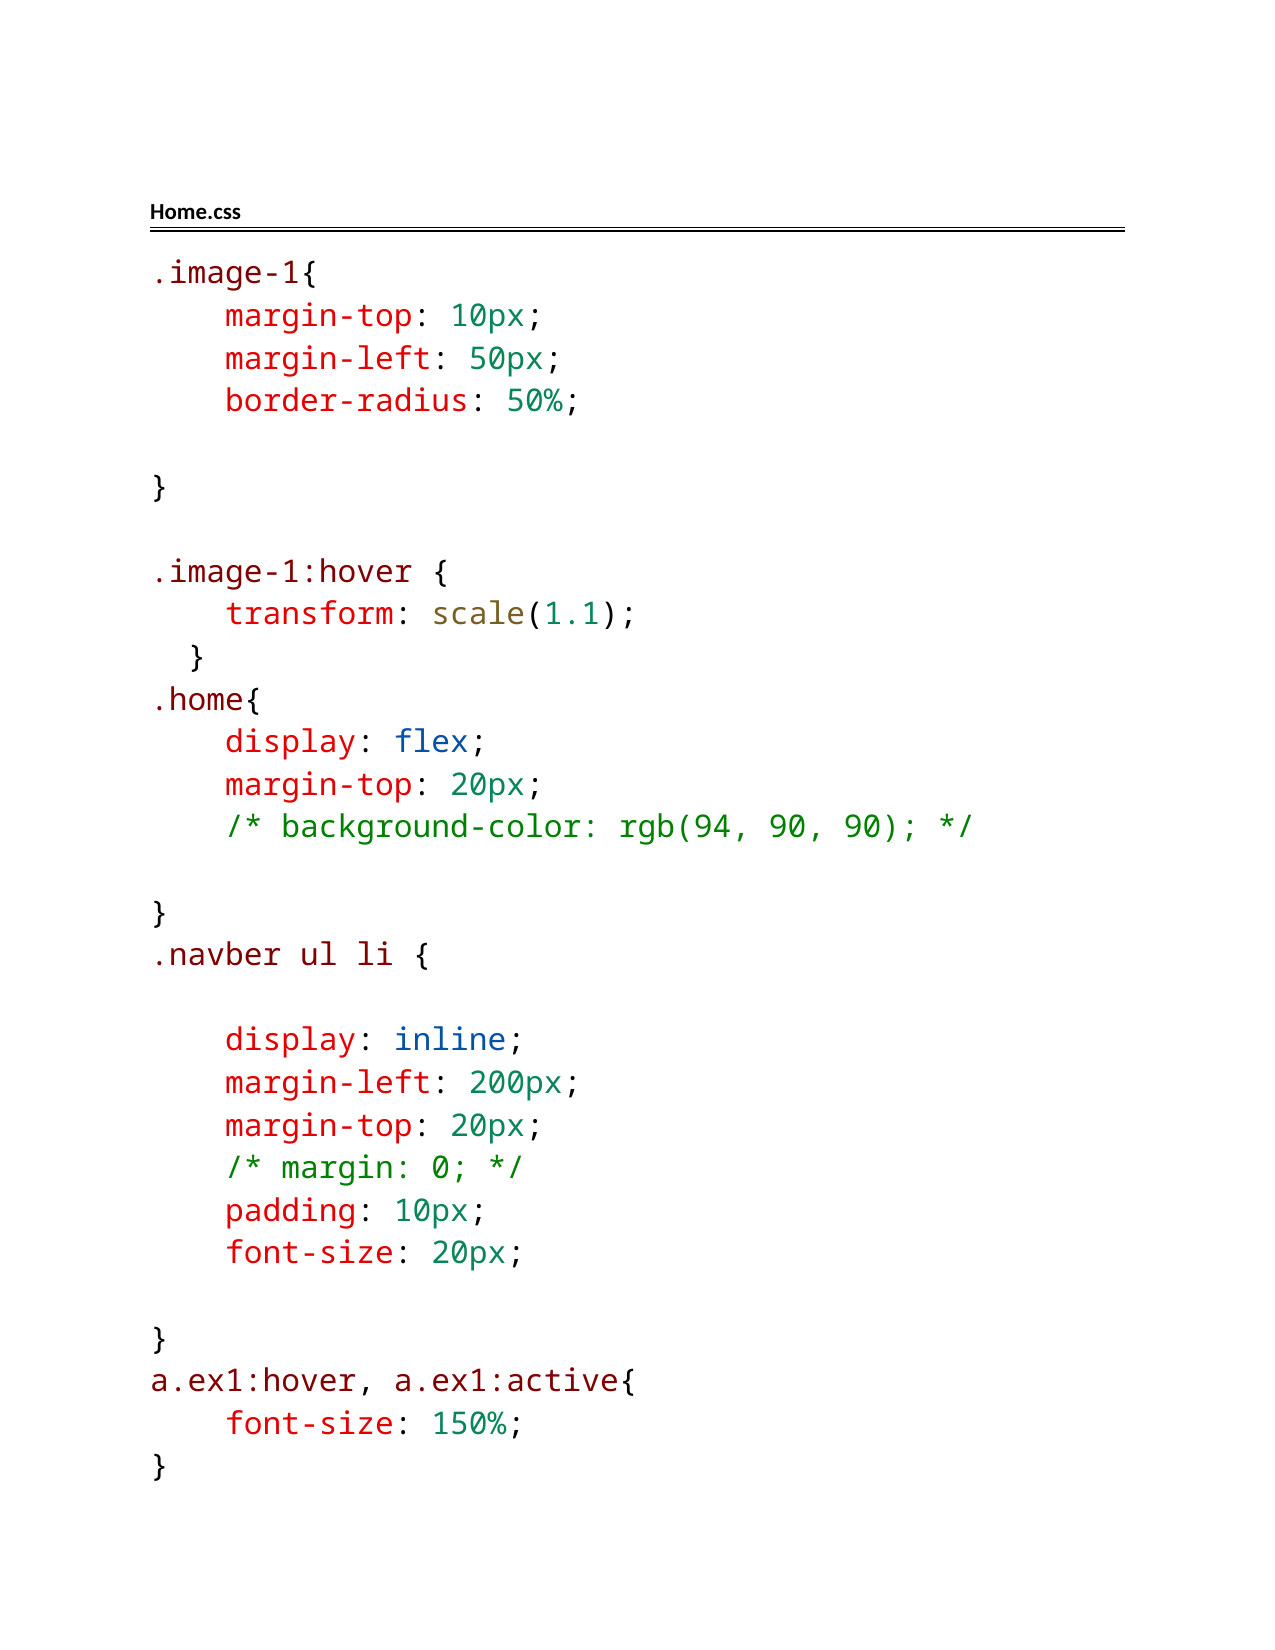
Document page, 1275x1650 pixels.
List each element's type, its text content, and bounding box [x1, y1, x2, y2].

text /* margin: 0; */ [150, 1145, 1125, 1188]
text } [150, 634, 1125, 677]
text margin-left: 50px; [150, 336, 1125, 378]
text .home{ [150, 677, 1125, 719]
text } [150, 1443, 1125, 1486]
text margin-top: 20px; [150, 762, 1125, 804]
text /* background-color: rgb(94, 90, 90); */ [150, 804, 1125, 847]
text margin-left: 200px; [150, 1060, 1125, 1103]
text .image-1{ [150, 251, 1125, 293]
text padding: 10px; [150, 1188, 1125, 1230]
text margin-top: 20px; [150, 1103, 1125, 1145]
text transform: scale(1.1); [150, 591, 1125, 634]
text margin-top: 10px; [150, 293, 1125, 336]
text .navber ul li { [150, 932, 1125, 975]
text display: flex; [150, 719, 1125, 762]
text .image-1:hover { [150, 549, 1125, 591]
text display: inline; [150, 1017, 1125, 1060]
text Home.css [150, 197, 1125, 227]
text font-size: 150%; [150, 1401, 1125, 1443]
text border-radius: 50%; [150, 378, 1125, 421]
text } [150, 463, 1125, 506]
text font-size: 20px; [150, 1230, 1125, 1273]
text } [150, 889, 1125, 932]
text } [150, 1316, 1125, 1358]
text a.ex1:hover, a.ex1:active{ [150, 1358, 1125, 1401]
